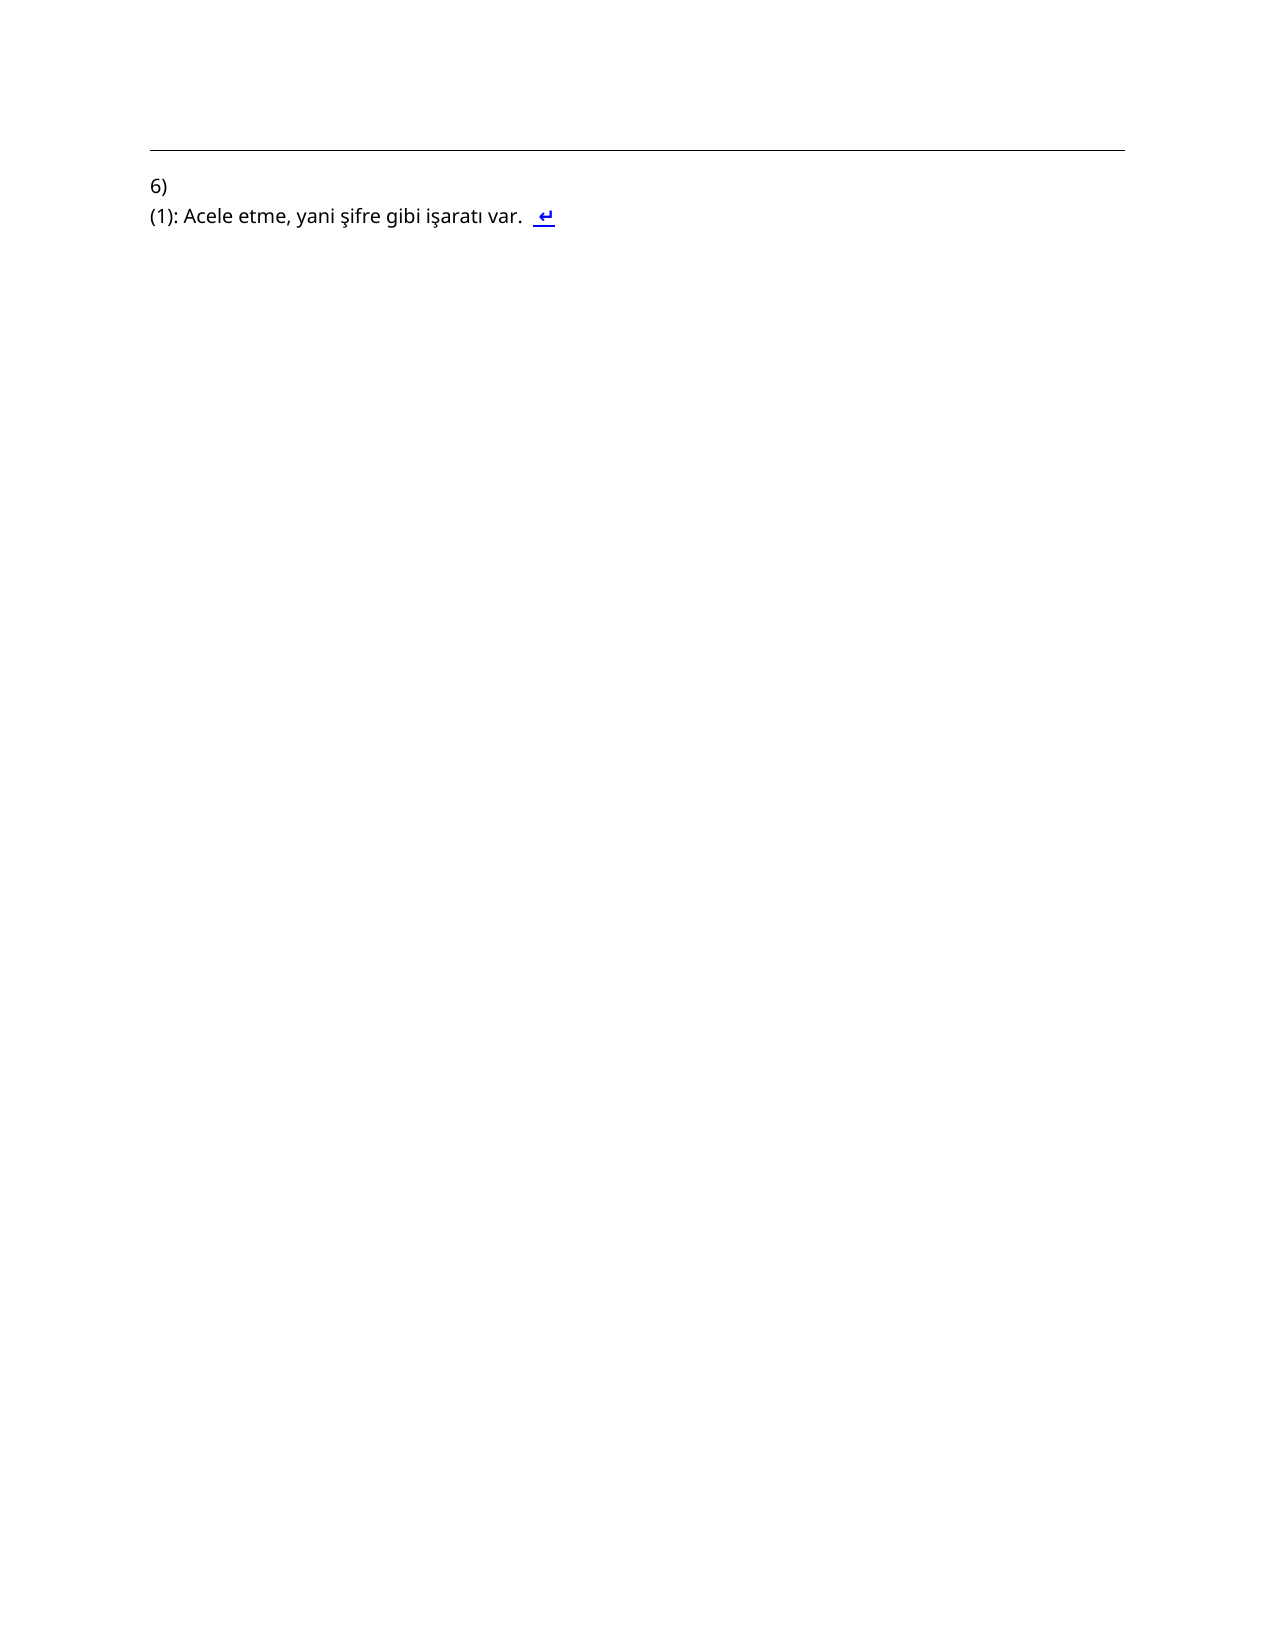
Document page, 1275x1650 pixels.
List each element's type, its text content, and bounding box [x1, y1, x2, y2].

text (1): Acele etme, yani şifre gibi işaratı var. ↵ [150, 199, 1125, 229]
text 6) [150, 151, 1125, 199]
